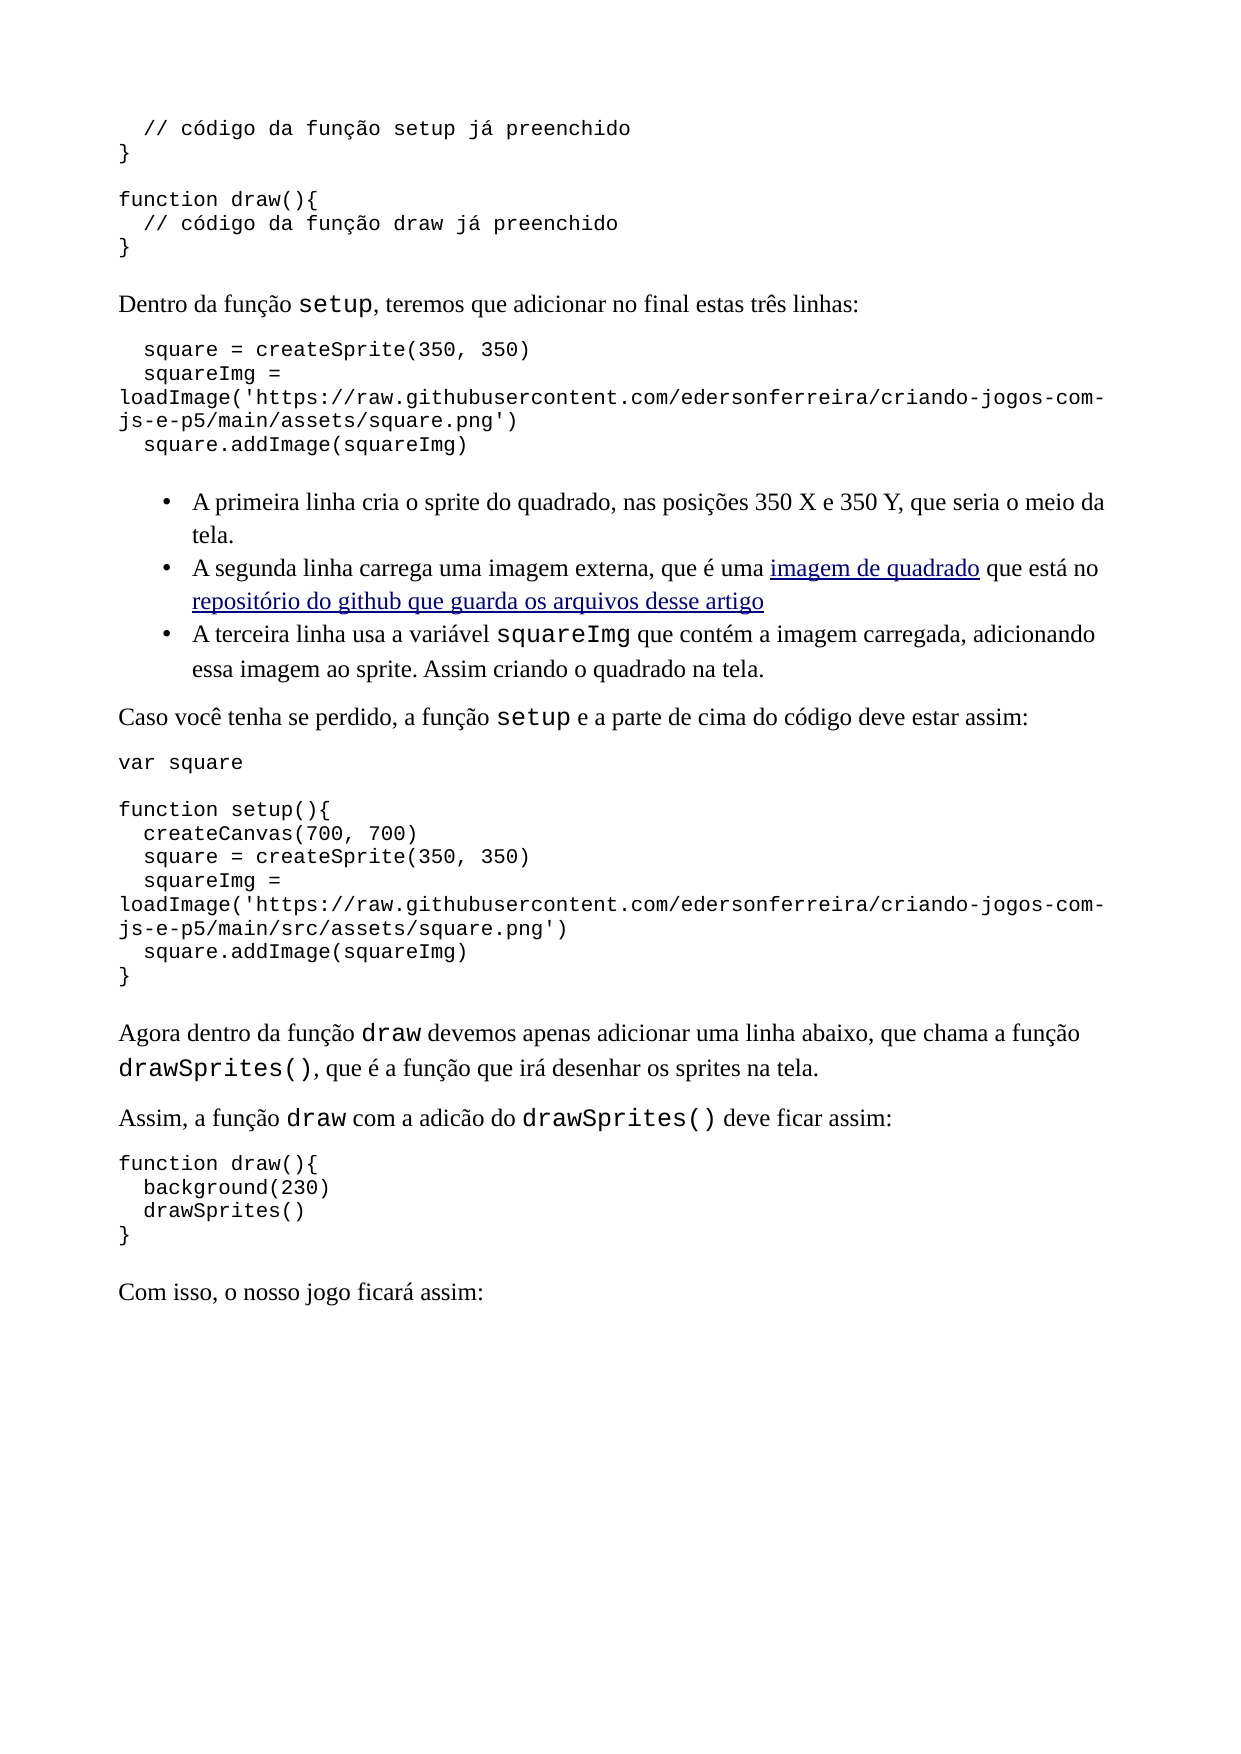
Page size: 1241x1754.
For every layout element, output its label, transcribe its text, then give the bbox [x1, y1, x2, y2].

text function draw(){ [118, 189, 1122, 213]
text square.addImage(squareImg) [118, 941, 1122, 965]
text // código da função setup já preenchido [118, 118, 1122, 142]
text background(230) [118, 1177, 1122, 1200]
text // código da função draw já preenchido [118, 213, 1122, 236]
text } [118, 142, 1122, 165]
text createCanvas(700, 700) [118, 823, 1122, 847]
list A primeira linha cria o sprite do quadrado, nas posições 350 X e 350 Y, que seria o meio da tela. [162, 487, 1122, 549]
list A segunda linha carrega uma imagem externa, que é uma imagem de quadrado que está no repositório do github que guarda os arquivos desse artigo [162, 553, 1122, 615]
text var square [118, 752, 1122, 776]
text square = createSprite(350, 350) [118, 847, 1122, 870]
text square.addImage(squareImg) [118, 434, 1122, 458]
text Dentro da função setup, teremos que adicionar no final estas três linhas: [118, 289, 1122, 320]
list A terceira linha usa a variável squareImg que contém a imagem carregada, adicionando essa imagem ao sprite. Assim criando o quadrado na tela. [162, 619, 1122, 683]
text squareImg = loadImage('https://raw.githubusercontent.com/edersonferreira/criando-jogos-com-js-e-p5/main/assets/square.png') [118, 363, 1122, 434]
text Caso você tenha se perdido, a função setup e a parte de cima do código deve estar assim: [118, 702, 1122, 733]
text function draw(){ [118, 1153, 1122, 1177]
text } [118, 965, 1122, 988]
text } [118, 1224, 1122, 1248]
text Com isso, o nosso jogo ficará assim: [118, 1277, 1122, 1306]
text } [118, 236, 1122, 260]
text function setup(){ [118, 799, 1122, 823]
text square = createSprite(350, 350) [118, 339, 1122, 363]
text drawSprites() [118, 1200, 1122, 1224]
text Assim, a função draw com a adicão do drawSprites() deve ficar assim: [118, 1103, 1122, 1134]
text Agora dentro da função draw devemos apenas adicionar uma linha abaixo, que chama a função drawSprites(), que é a função que irá desenhar os sprites na tela. [118, 1018, 1122, 1084]
text squareImg = loadImage('https://raw.githubusercontent.com/edersonferreira/criando-jogos-com-js-e-p5/main/src/assets/square.png') [118, 870, 1122, 941]
